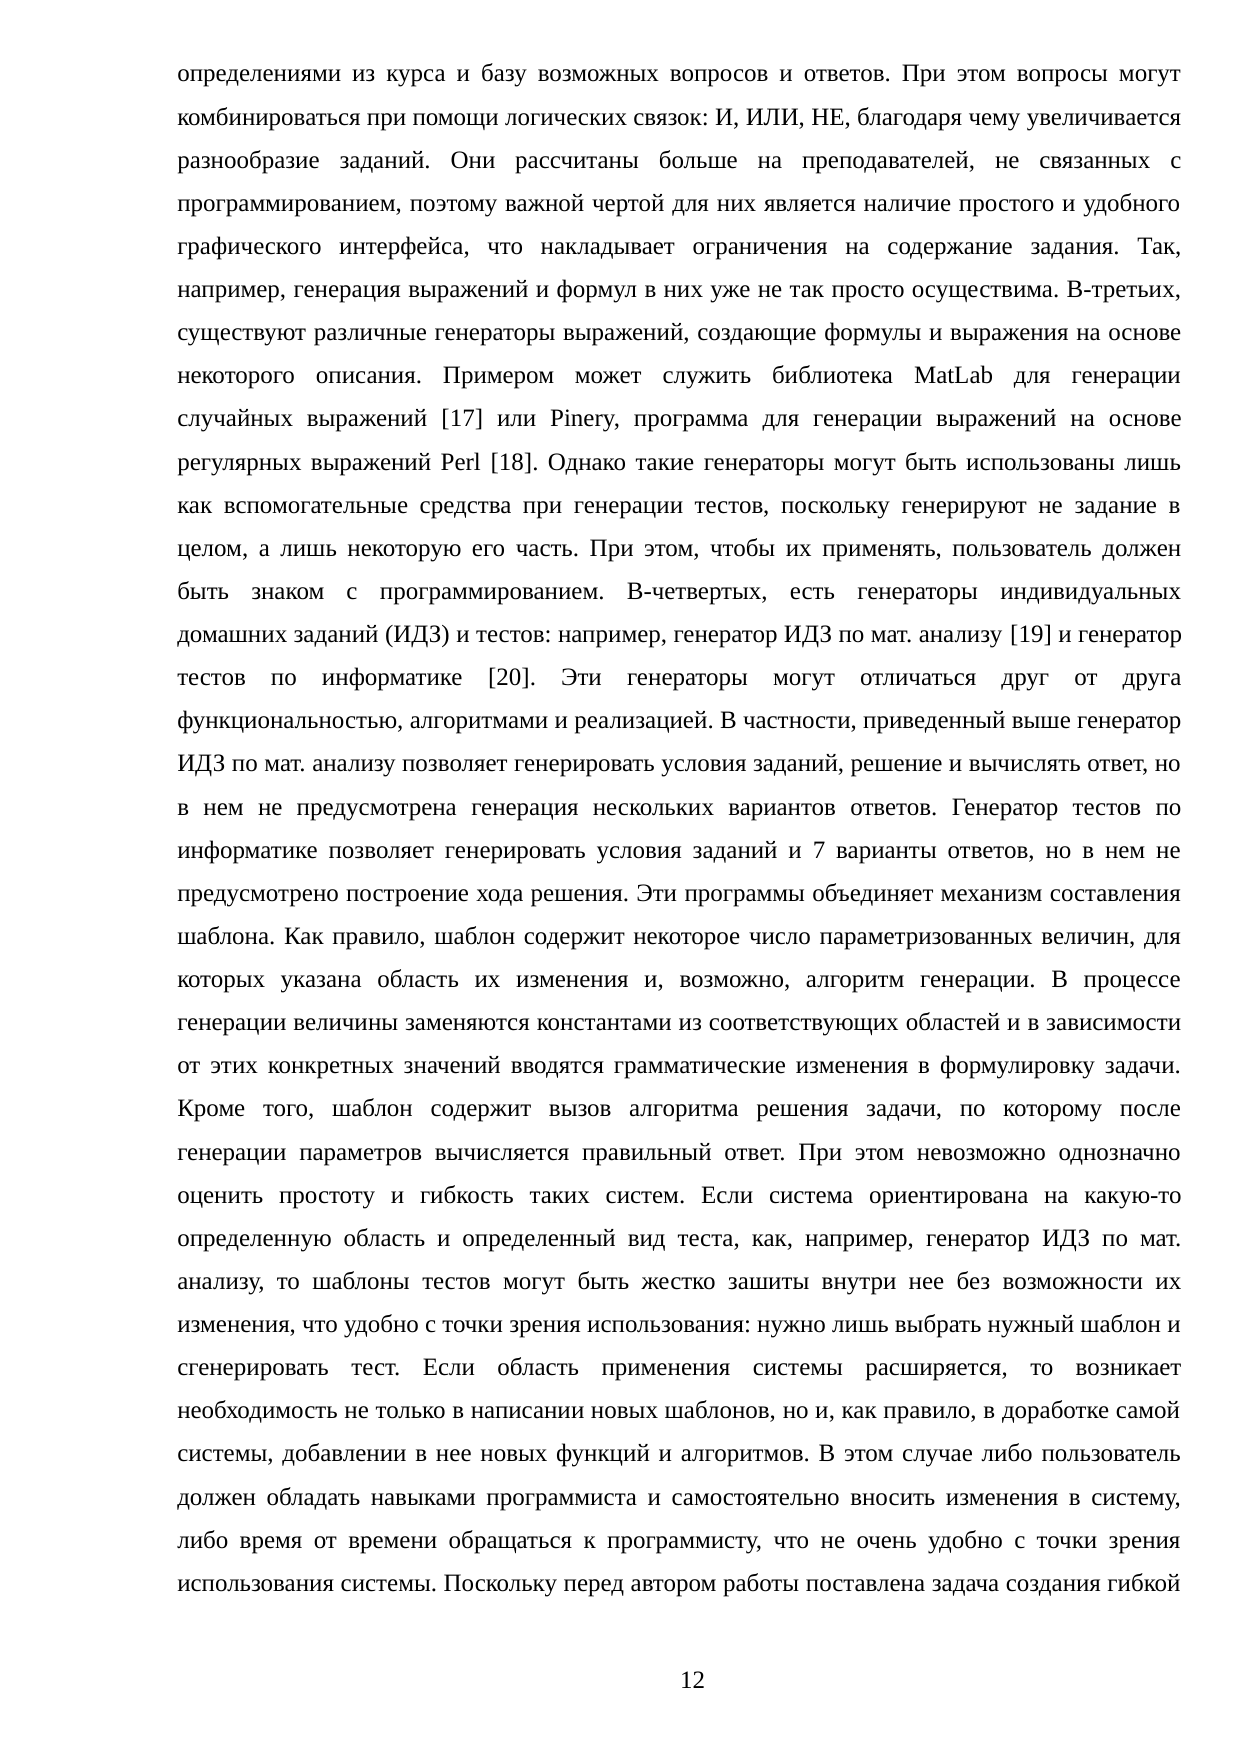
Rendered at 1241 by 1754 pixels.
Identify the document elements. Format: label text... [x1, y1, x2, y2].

text определениями из курса и базу возможных вопросов и ответов. При этом вопросы могут комбинироваться при помощи логических связок: И, ИЛИ, НЕ, благодаря чему увеличивается разнообразие заданий. Они рассчитаны больше на преподавателей, не связанных с программированием, поэтому важной чертой для них является наличие простого и удобного графического интерфейса, что накладывает ограничения на содержание задания. Так, например, генерация выражений и формул в них уже не так просто осуществима. В-третьих, существуют различные генераторы выражений, создающие формулы и выражения на основе некоторого описания. Примером может служить библиотека MatLab для генерации случайных выражений [17] или Pinery, программа для генерации выражений на основе регулярных выражений Perl [18]. Однако такие генераторы могут быть использованы лишь как вспомогательные средства при генерации тестов, поскольку генерируют не задание в целом, а лишь некоторую его часть. При этом, чтобы их применять, пользователь должен быть знаком с программированием. В-четвертых, есть генераторы индивидуальных домашних заданий (ИДЗ) и тестов: например, генератор ИДЗ по мат. анализу [19] и генератор тестов по информатике [20]. Эти генераторы могут отличаться друг от друга функциональностью, алгоритмами и реализацией. В частности, приведенный выше генератор ИДЗ по мат. анализу позволяет генерировать условия заданий, решение и вычислять ответ, но в нем не предусмотрена генерация нескольких вариантов ответов. Генератор тестов по информатике позволяет генерировать условия заданий и 7 варианты ответов, но в нем не предусмотрено построение хода решения. Эти программы объединяет механизм составления шаблона. Как правило, шаблон содержит некоторое число параметризованных величин, для которых указана область их изменения и, возможно, алгоритм генерации. В процессе генерации величины заменяются константами из соответствующих областей и в зависимости от этих конкретных значений вводятся грамматические изменения в формулировку задачи. Кроме того, шаблон содержит вызов алгоритма решения задачи, по которому после генерации параметров вычисляется правильный ответ. При этом невозможно однозначно оценить простоту и гибкость таких систем. Если система ориентирована на какую-то определенную область и определенный вид теста, как, например, генератор ИДЗ по мат. анализу, то шаблоны тестов могут быть жестко зашиты внутри нее без возможности их изменения, что удобно с точки зрения использования: нужно лишь выбрать нужный шаблон и сгенерировать тест. Если область применения системы расширяется, то возникает необходимость не только в написании новых шаблонов, но и, как правило, в доработке самой системы, добавлении в нее новых функций и алгоритмов. В этом случае либо пользователь должен обладать навыками программиста и самостоятельно вносить изменения в систему, либо время от времени обращаться к программисту, что не очень удобно с точки зрения использования системы. Поскольку перед автором работы поставлена задача создания гибкой [177, 58, 1182, 1597]
